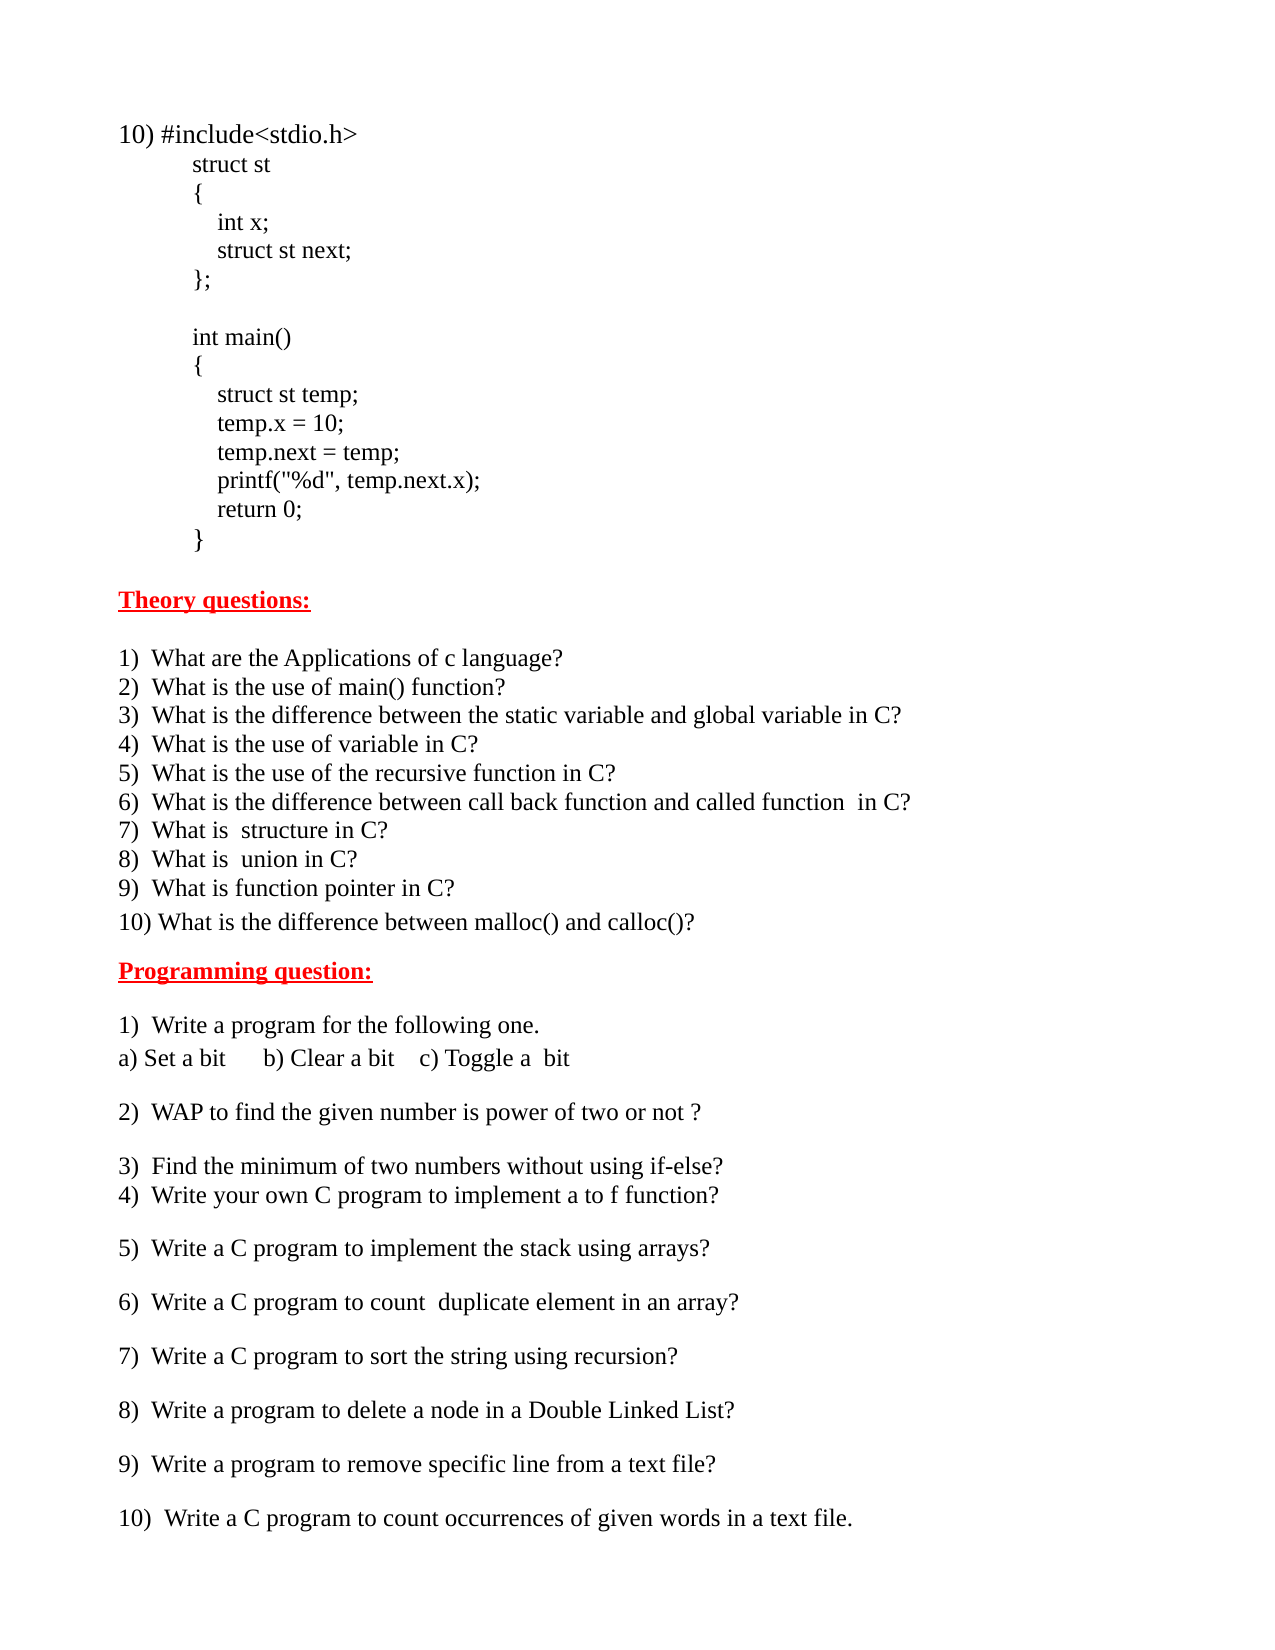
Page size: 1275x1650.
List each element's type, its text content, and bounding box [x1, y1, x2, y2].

text int main() [118, 322, 1157, 351]
text 8) Write a program to delete a node in a Double Linked List? [118, 1395, 1157, 1424]
text }; [118, 264, 1157, 293]
text 5) Write a C program to implement the stack using arrays? [118, 1233, 1157, 1262]
text 6) Write a C program to count duplicate element in an array? [118, 1287, 1157, 1316]
text { [118, 351, 1157, 379]
text 5) What is the use of the recursive function in C? [118, 758, 1157, 787]
text temp.next = temp; [118, 437, 1157, 466]
text temp.x = 10; [118, 408, 1157, 437]
text Programming question: [118, 956, 1157, 985]
text 6) What is the difference between call back function and called function in C? [118, 787, 1157, 815]
text struct st next; [118, 236, 1157, 264]
text printf("%d", temp.next.x); [118, 466, 1157, 494]
text int x; [118, 207, 1157, 236]
text 4) Write your own C program to implement a to f function? [118, 1180, 1157, 1208]
text } [118, 523, 1157, 554]
text return 0; [118, 494, 1157, 523]
text Theory questions: [118, 585, 1157, 614]
text 7) Write a C program to sort the string using recursion? [118, 1341, 1157, 1370]
text 10) #include<stdio.h> [118, 118, 1157, 149]
text 9) What is function pointer in C? 10) What is the difference between malloc() and calloc()? [118, 873, 1157, 936]
text 4) What is the use of variable in C? [118, 729, 1157, 758]
text 3) Find the minimum of two numbers without using if-else? [118, 1151, 1157, 1180]
text 9) Write a program to remove specific line from a text file? [118, 1449, 1157, 1478]
text 1) Write a program for the following one. a) Set a bit b) Clear a bit c) Toggle a bit [118, 1010, 1157, 1072]
text 7) What is structure in C? [118, 815, 1157, 844]
text 10) Write a C program to count occurrences of given words in a text file. [118, 1503, 1157, 1532]
text 2) What is the use of main() function? [118, 672, 1157, 700]
text 3) What is the difference between the static variable and global variable in C? [118, 700, 1157, 729]
text 1) What are the Applications of c language? [118, 643, 1157, 672]
text 2) WAP to find the given number is power of two or not ? [118, 1097, 1157, 1126]
text 8) What is union in C? [118, 844, 1157, 873]
text struct st temp; [118, 379, 1157, 408]
text { [118, 178, 1157, 207]
text struct st [118, 149, 1157, 178]
